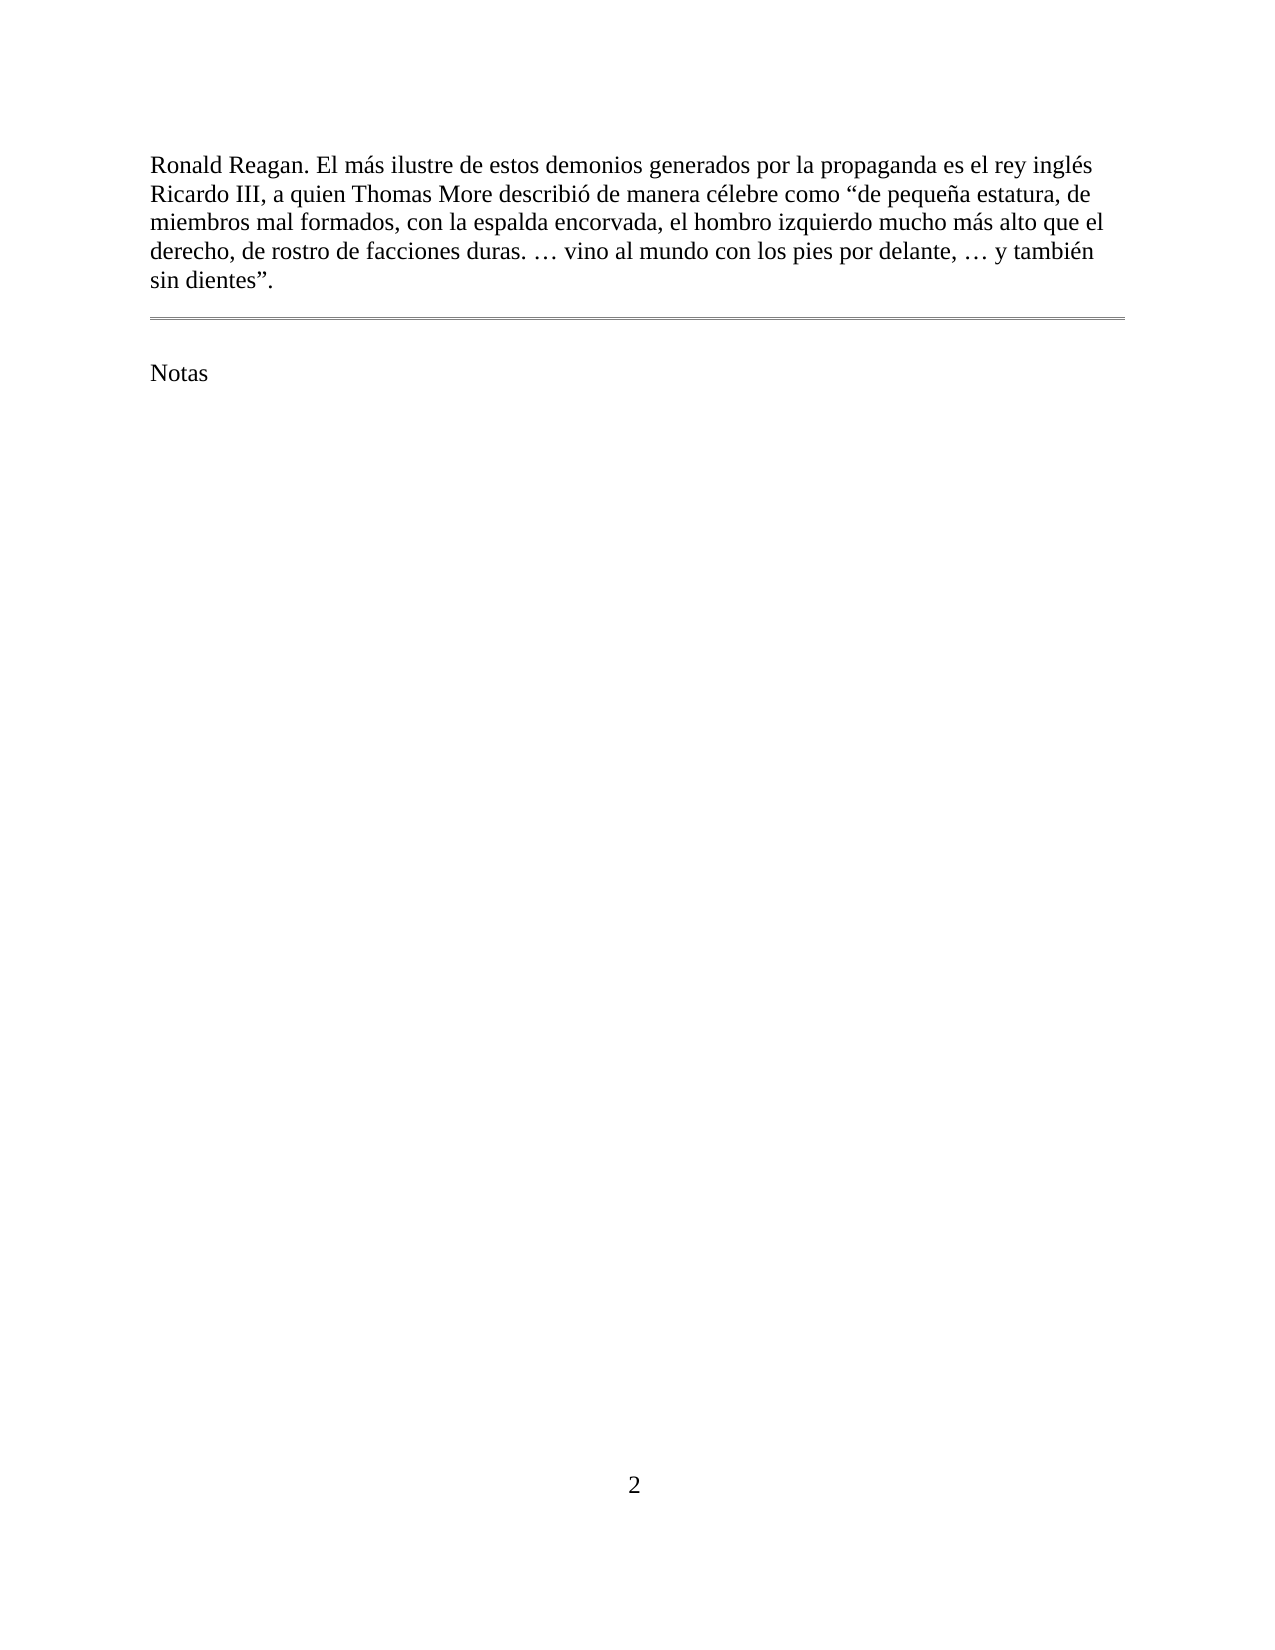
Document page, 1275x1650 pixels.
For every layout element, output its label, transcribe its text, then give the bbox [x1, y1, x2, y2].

text Ronald Reagan. El más ilustre de estos demonios generados por la propaganda es el rey inglés Ricardo III, a quien Thomas More describió de manera célebre como “de pequeña estatura, de miembros mal formados, con la espalda encorvada, el hombro izquierdo mucho más alto que el derecho, de rostro de facciones duras. … vino al mundo con los pies por delante, … y también sin dientes”. [150, 150, 1125, 294]
text Notas [150, 358, 1125, 387]
